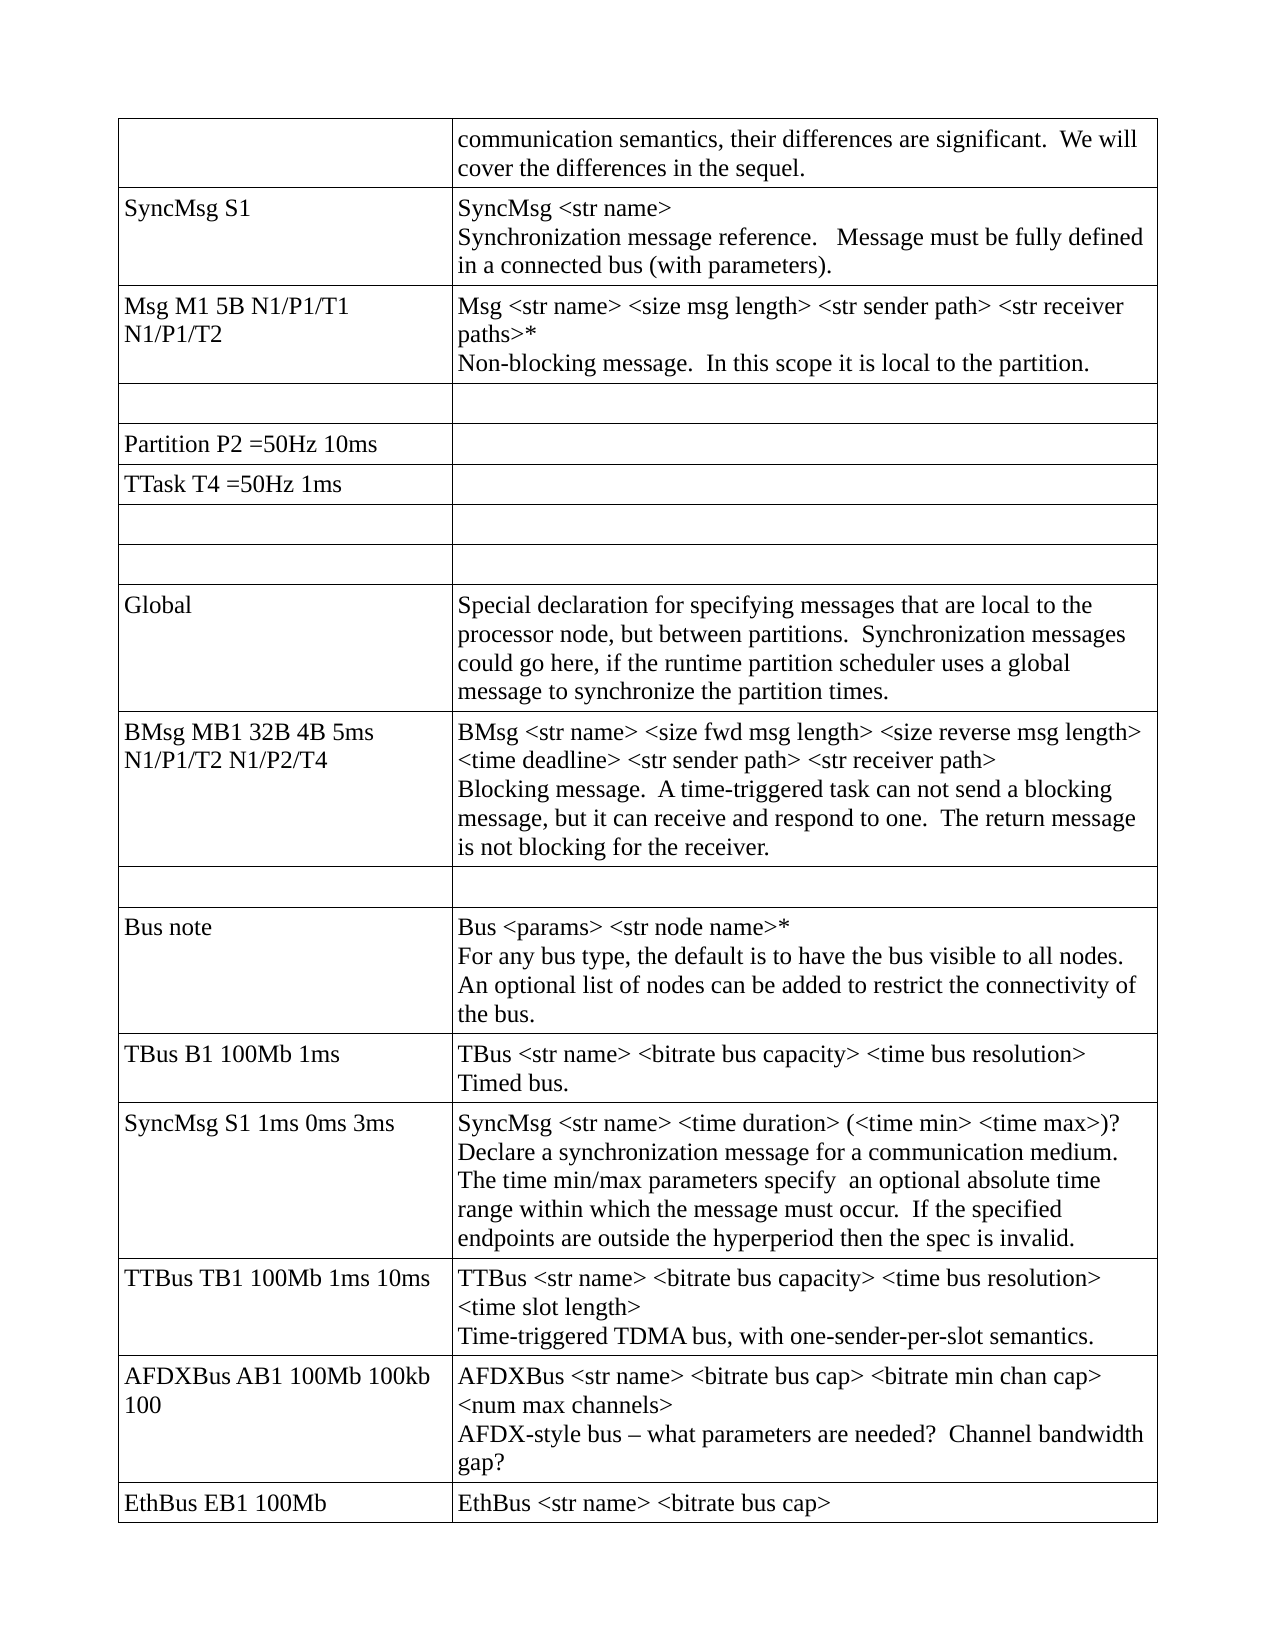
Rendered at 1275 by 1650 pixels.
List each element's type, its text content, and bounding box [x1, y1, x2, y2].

table_cell Partition P2 =50Hz 10ms [119, 424, 452, 463]
table_cell Msg <str name> <size msg length> <str sender path> <str receiver paths>* Non-blocking message. In this scope it is local to the partition. [453, 286, 1157, 383]
table_cell [119, 384, 452, 423]
table_cell [453, 867, 1157, 907]
table_cell Global [119, 585, 452, 711]
table_cell [453, 424, 1157, 463]
table_cell TTBus <str name> <bitrate bus capacity> <time bus resolution> <time slot length> Time-triggered TDMA bus, with one-sender-per-slot semantics. [453, 1259, 1157, 1355]
table_cell Bus <params> <str node name>* For any bus type, the default is to have the bus visible to all nodes. An optional list of nodes can be added to restrict the connectivity of the bus. [453, 908, 1157, 1033]
table_cell [453, 465, 1157, 504]
table_cell [119, 505, 452, 544]
table_cell Msg M1 5B N1/P1/T1 N1/P1/T2 [119, 286, 452, 383]
table_cell TTask T4 =50Hz 1ms [119, 465, 452, 504]
table_cell AFDXBus AB1 100Mb 100kb 100 [119, 1356, 452, 1482]
table_cell SyncMsg S1 1ms 0ms 3ms [119, 1103, 452, 1257]
table_cell EthBus EB1 100Mb [119, 1483, 452, 1522]
table_cell BMsg MB1 32B 4B 5ms N1/P1/T2 N1/P2/T4 [119, 712, 452, 866]
table_cell AFDXBus <str name> <bitrate bus cap> <bitrate min chan cap> <num max channels> AFDX-style bus – what parameters are needed? Channel bandwidth gap? [453, 1356, 1157, 1482]
table_cell SyncMsg <str name> <time duration> (<time min> <time max>)? Declare a synchronization message for a communication medium. The time min/max parameters specify an optional absolute time range within which the message must occur. If the specified endpoints are outside the hyperperiod then the spec is invalid. [453, 1103, 1157, 1257]
table_cell [119, 545, 452, 584]
table_cell BMsg <str name> <size fwd msg length> <size reverse msg length> <time deadline> <str sender path> <str receiver path> Blocking message. A time-triggered task can not send a blocking message, but it can receive and respond to one. The return message is not blocking for the receiver. [453, 712, 1157, 866]
table_cell [119, 119, 452, 187]
table_cell [119, 867, 452, 907]
table_cell [453, 505, 1157, 544]
table_cell Bus note [119, 908, 452, 1033]
table_cell EthBus <str name> <bitrate bus cap> [453, 1483, 1157, 1522]
table_cell Special declaration for specifying messages that are local to the processor node, but between partitions. Synchronization messages could go here, if the runtime partition scheduler uses a global message to synchronize the partition times. [453, 585, 1157, 711]
table_cell TBus B1 100Mb 1ms [119, 1034, 452, 1102]
table_cell TTBus TB1 100Mb 1ms 10ms [119, 1259, 452, 1355]
table_cell SyncMsg <str name> Synchronization message reference. Message must be fully defined in a connected bus (with parameters). [453, 188, 1157, 285]
table_cell [453, 545, 1157, 584]
table_cell TBus <str name> <bitrate bus capacity> <time bus resolution> Timed bus. [453, 1034, 1157, 1102]
table_cell communication semantics, their differences are significant. We will cover the differences in the sequel. [453, 119, 1157, 187]
table_cell SyncMsg S1 [119, 188, 452, 285]
table_cell [453, 384, 1157, 423]
